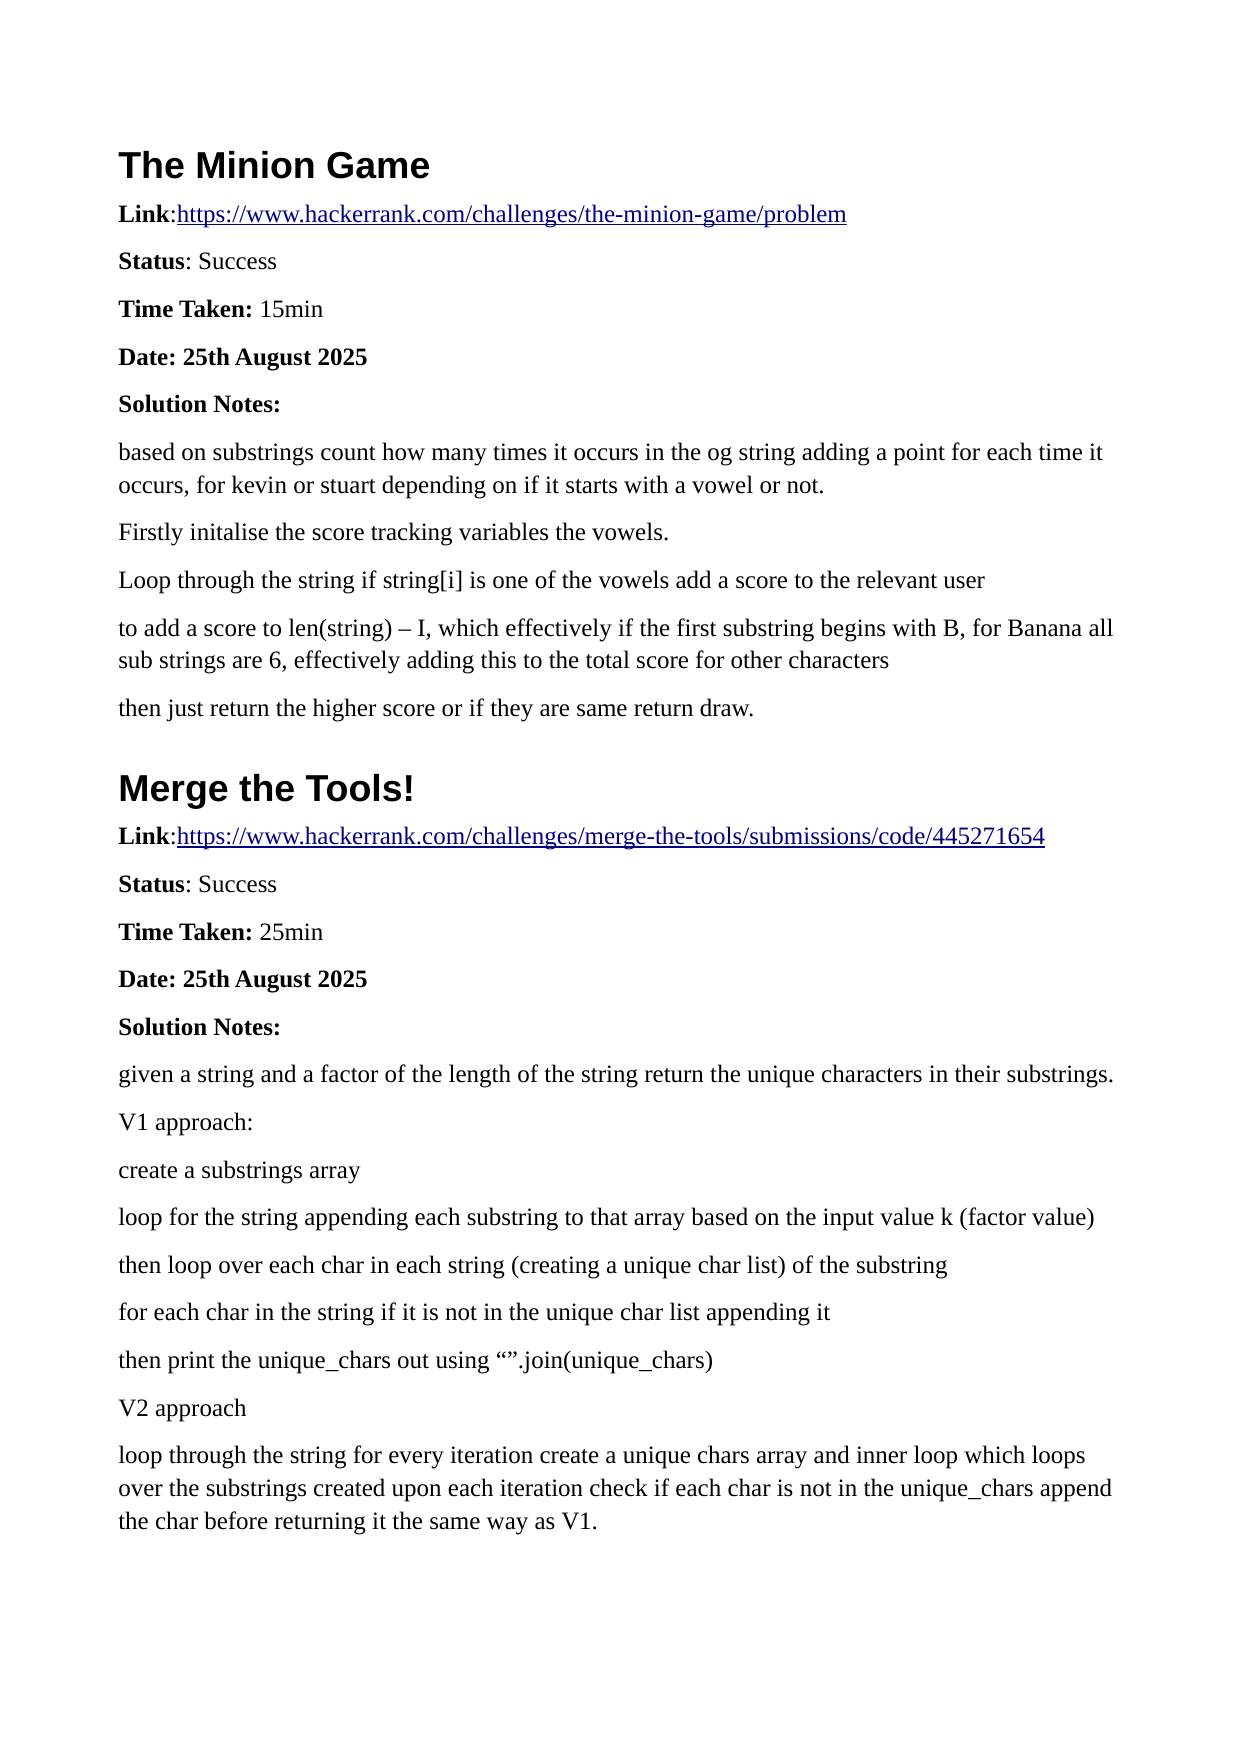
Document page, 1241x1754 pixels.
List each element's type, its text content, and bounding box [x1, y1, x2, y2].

text create a substrings array [118, 1155, 1122, 1183]
text then loop over each char in each string (creating a unique char list) of the substring [118, 1250, 1122, 1279]
text to add a score to len(string) – I, which effectively if the first substring begins with B, for Banana all sub strings are 6, effectively adding this to the total score for other characters [118, 613, 1122, 674]
subtitle The Minion Game [118, 143, 1122, 186]
text V2 approach [118, 1393, 1122, 1421]
text Link:https://www.hackerrank.com/challenges/the-minion-game/problem [118, 199, 1122, 227]
text Date: 25th August 2025 [118, 342, 1122, 370]
text Loop through the string if string[i] is one of the vowels add a score to the relevant user [118, 565, 1122, 594]
text Time Taken: 25min [118, 917, 1122, 945]
text Solution Notes: [118, 389, 1122, 418]
text Solution Notes: [118, 1012, 1122, 1041]
text Firstly initalise the score tracking variables the vowels. [118, 517, 1122, 546]
text Status: Success [118, 246, 1122, 275]
text for each char in the string if it is not in the unique char list appending it [118, 1297, 1122, 1326]
text then just return the higher score or if they are same return draw. [118, 693, 1122, 722]
text then print the unique_chars out using “”.join(unique_chars) [118, 1345, 1122, 1374]
text given a string and a factor of the length of the string return the unique characters in their substrings. [118, 1059, 1122, 1088]
subtitle Merge the Tools! [118, 766, 1122, 809]
text loop for the string appending each substring to that array based on the input value k (factor value) [118, 1202, 1122, 1231]
text Time Taken: 15min [118, 294, 1122, 323]
text loop through the string for every iteration create a unique chars array and inner loop which loops over the substrings created upon each iteration check if each char is not in the unique_chars append the char before returning it the same way as V1. [118, 1440, 1122, 1535]
text Date: 25th August 2025 [118, 964, 1122, 993]
text Link:https://www.hackerrank.com/challenges/merge-the-tools/submissions/code/445271654 [118, 821, 1122, 850]
text Status: Success [118, 869, 1122, 898]
text V1 approach: [118, 1107, 1122, 1136]
text based on substrings count how many times it occurs in the og string adding a point for each time it occurs, for kevin or stuart depending on if it starts with a vowel or not. [118, 437, 1122, 498]
